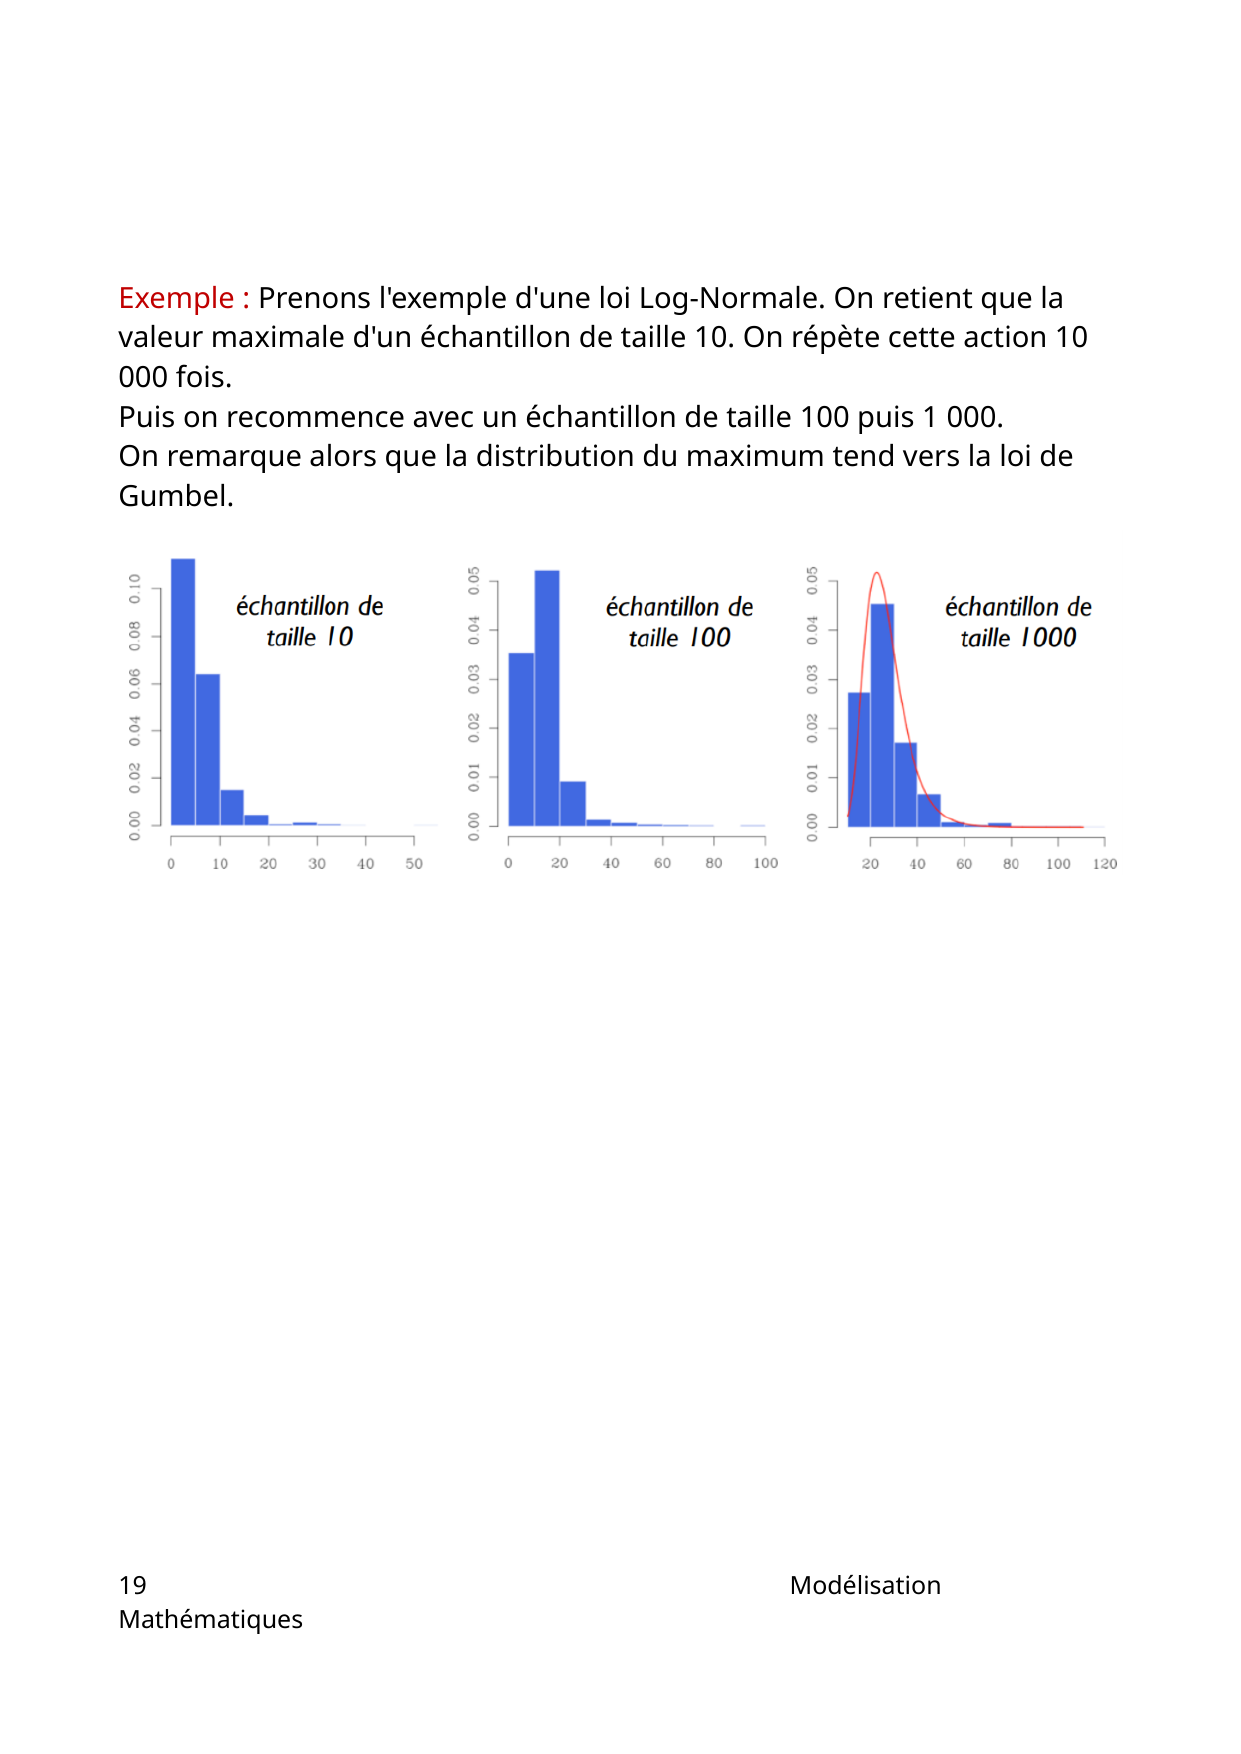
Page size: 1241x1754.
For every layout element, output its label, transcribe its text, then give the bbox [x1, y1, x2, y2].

text Exemple : Prenons l'exemple d'une loi Log-Normale. On retient que la valeur maximale d'un échantillon de taille 10. On répète cette action 10 000 fois. [118, 277, 1122, 396]
text On remarque alors que la distribution du maximum tend vers la loi de Gumbel. [118, 436, 1122, 515]
text Puis on recommence avec un échantillon de taille 100 puis 1 000. [118, 396, 1122, 436]
picture [118, 530, 1123, 875]
